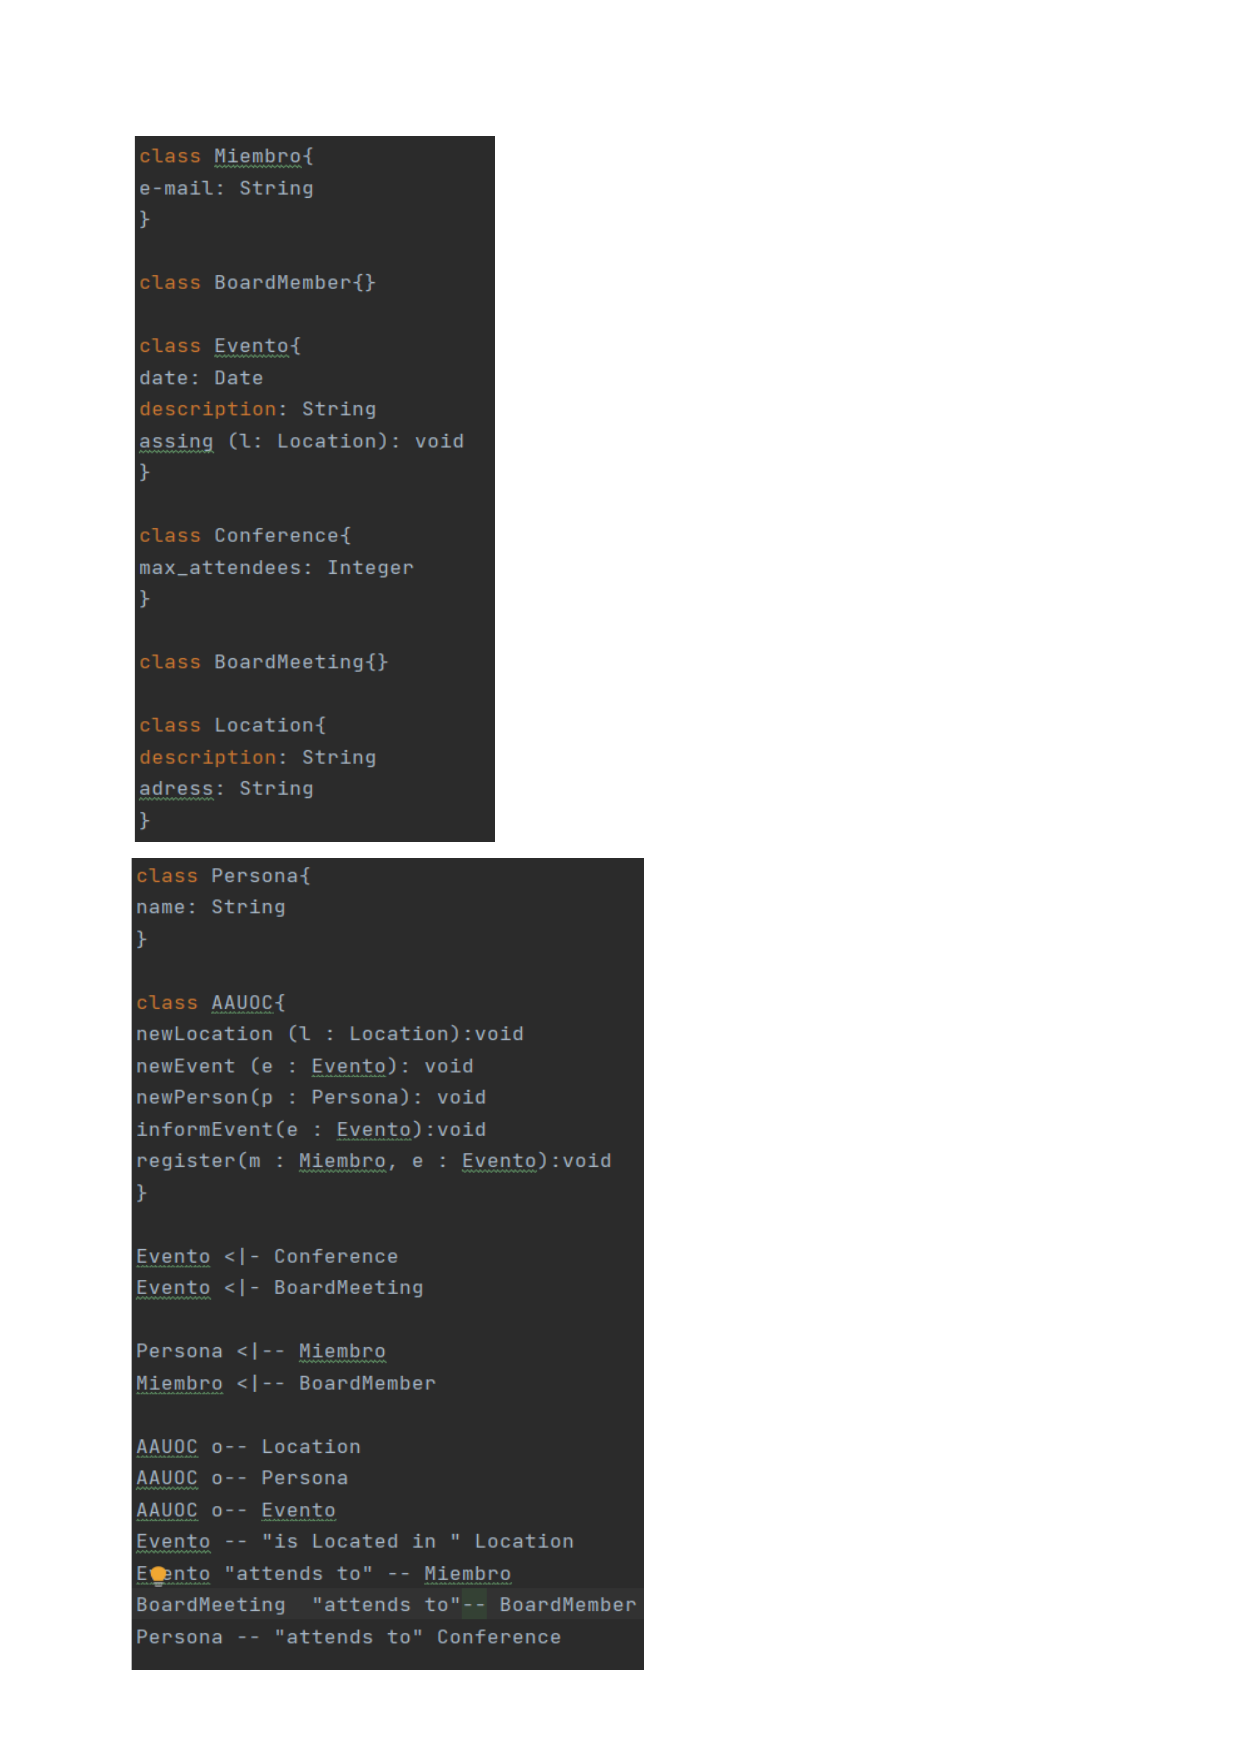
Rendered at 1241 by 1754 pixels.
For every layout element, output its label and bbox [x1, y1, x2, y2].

picture [131, 858, 644, 1670]
picture [134, 136, 495, 842]
